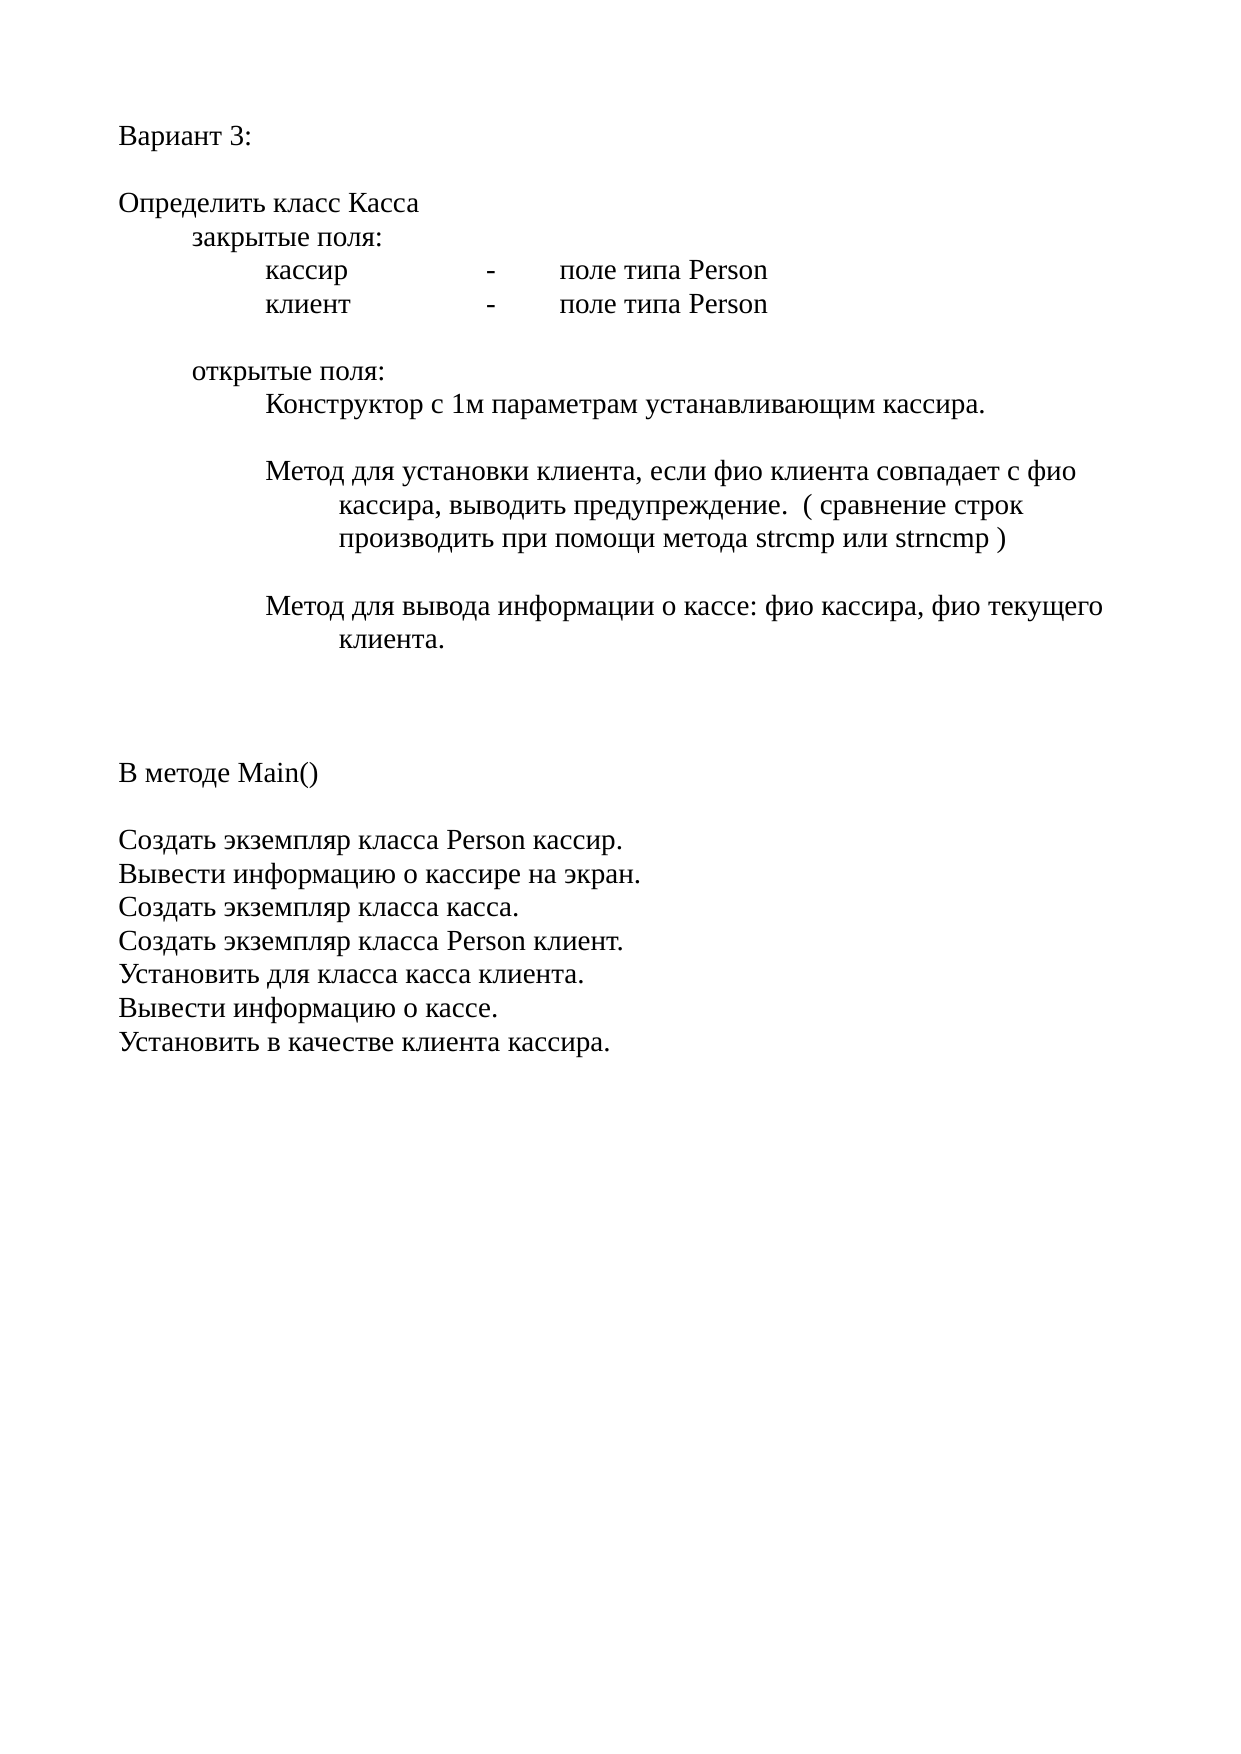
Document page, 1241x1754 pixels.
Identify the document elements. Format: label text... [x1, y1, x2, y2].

text Установить для класса касса клиента. [118, 957, 1122, 990]
text кассир - поле типа Person [118, 252, 1122, 286]
text закрытые поля: [118, 219, 1122, 252]
text клиент - поле типа Person [118, 286, 1122, 319]
text Метод для установки клиента, если фио клиента совпадает с фио кассира, выводить предупреждение. ( сравнение строк производить при помощи метода strcmp или strncmp ) [118, 453, 1122, 554]
text Создать экземпляр класса касса. [118, 889, 1122, 923]
text Вариант 3: [118, 118, 1122, 152]
text Создать экземпляр класса Person кассир. [118, 822, 1122, 856]
text Конструктор с 1м параметрам устанавливающим кассира. [118, 386, 1122, 420]
text Метод для вывода информации о кассе: фио кассира, фио текущего клиента. [118, 588, 1122, 655]
text Установить в качестве клиента кассира. [118, 1024, 1122, 1057]
text Определить класс Касса [118, 185, 1122, 219]
text Вывести информацию о кассире на экран. [118, 856, 1122, 889]
text Вывести информацию о кассе. [118, 990, 1122, 1024]
text открытые поля: [118, 353, 1122, 386]
text В методе Main() [118, 755, 1122, 789]
text Создать экземпляр класса Person клиент. [118, 923, 1122, 957]
